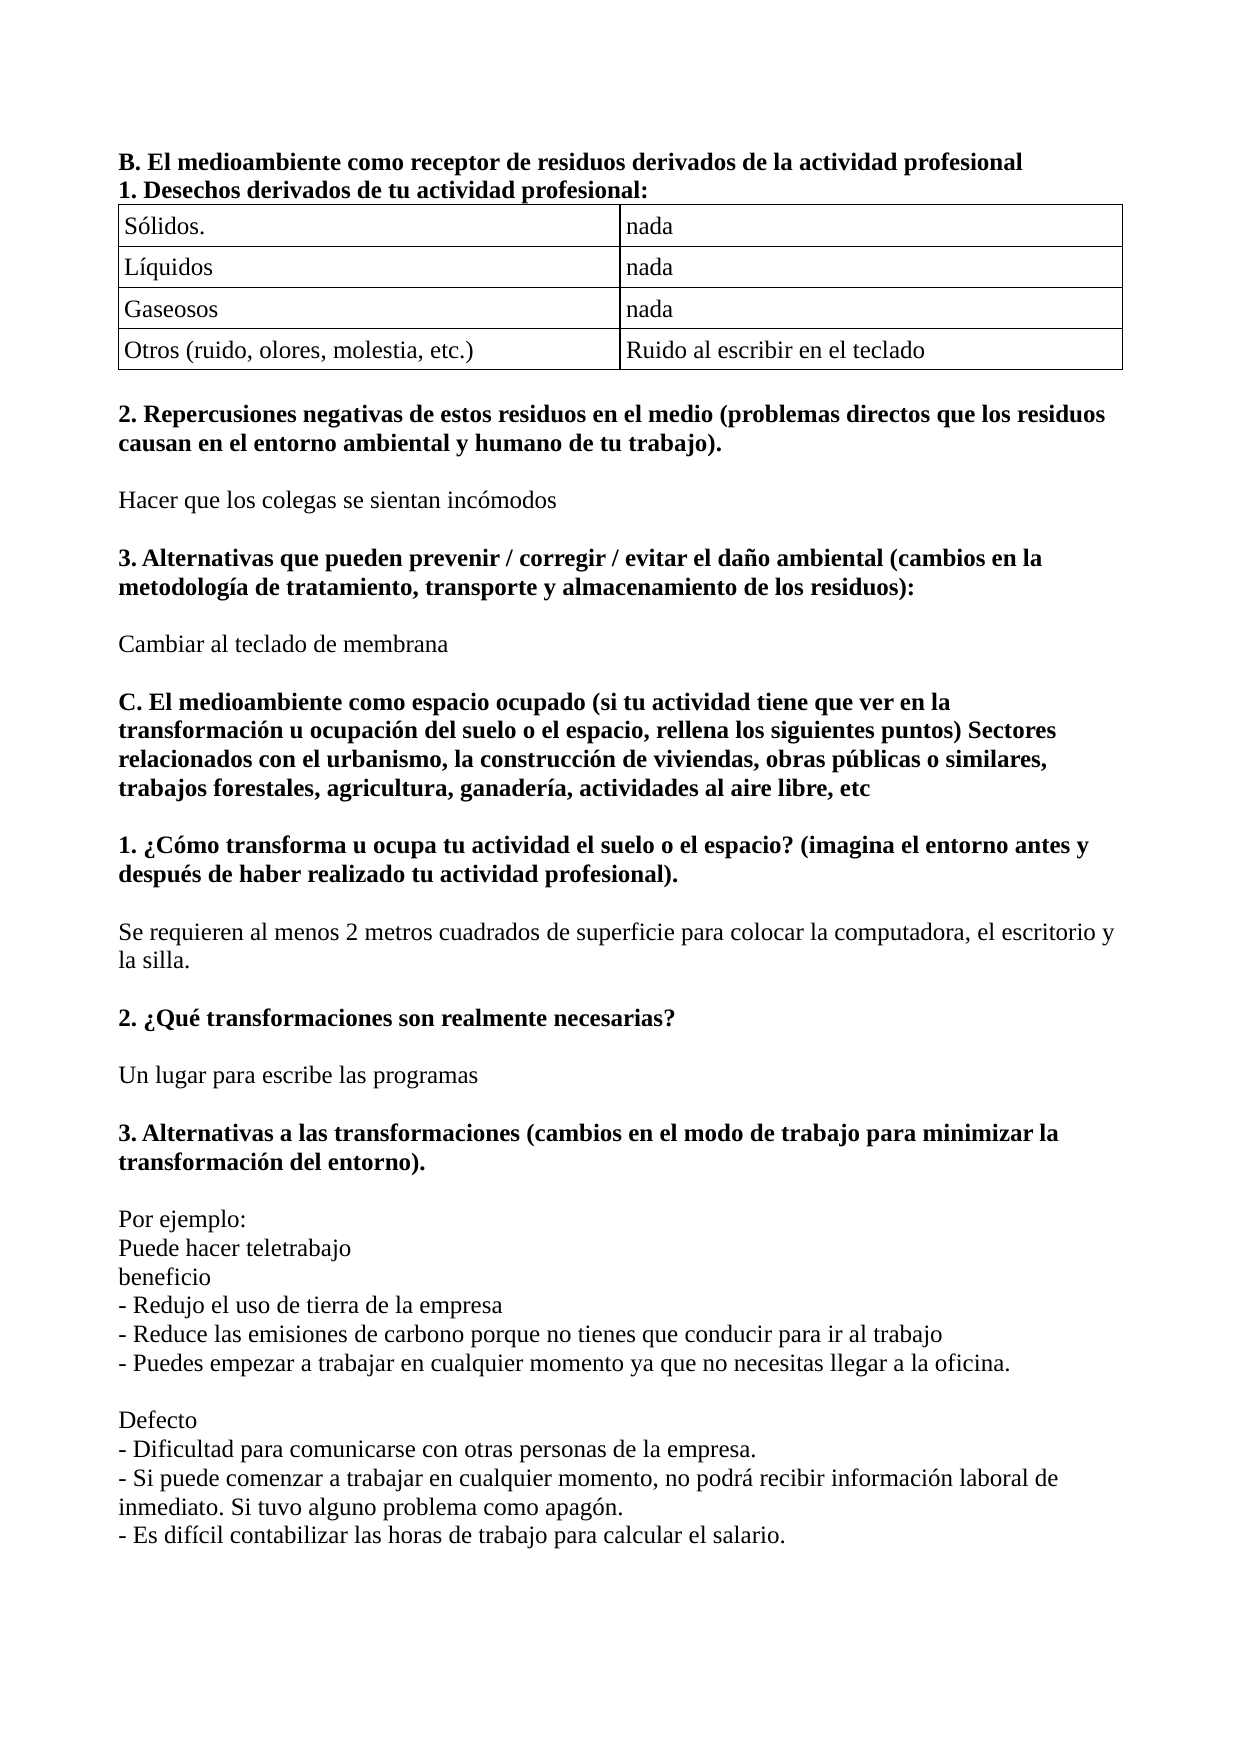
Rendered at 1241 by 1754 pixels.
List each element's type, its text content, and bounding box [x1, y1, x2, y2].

text - Redujo el uso de tierra de la empresa [118, 1290, 1122, 1319]
table_cell Ruido al escribir en el teclado [621, 329, 1122, 369]
text 3. Alternativas a las transformaciones (cambios en el modo de trabajo para minimizar la transformación del entorno). [118, 1118, 1122, 1175]
table_header Sólidos. [119, 205, 619, 246]
table_cell Gaseosos [119, 288, 619, 328]
table_cell Líquidos [119, 247, 619, 287]
text Defecto [118, 1405, 1122, 1434]
text C. El medioambiente como espacio ocupado (si tu actividad tiene que ver en la transformación u ocupación del suelo o el espacio, rellena los siguientes puntos) Sectores relacionados con el urbanismo, la construcción de viviendas, obras públicas o similares, trabajos forestales, agricultura, ganadería, actividades al aire libre, etc [118, 687, 1122, 802]
text Cambiar al teclado de membrana [118, 629, 1122, 658]
text Un lugar para escribe las programas [118, 1060, 1122, 1089]
text 1. ¿Cómo transforma u ocupa tu actividad el suelo o el espacio? (imagina el entorno antes y después de haber realizado tu actividad profesional). [118, 830, 1122, 888]
text Puede hacer teletrabajo [118, 1233, 1122, 1262]
table_cell nada [621, 247, 1122, 287]
text 2. Repercusiones negativas de estos residuos en el medio (problemas directos que los residuos causan en el entorno ambiental y humano de tu trabajo). [118, 399, 1122, 457]
text 1. Desechos derivados de tu actividad profesional: [118, 176, 1122, 204]
text 2. ¿Qué transformaciones son realmente necesarias? [118, 1003, 1122, 1032]
text - Puedes empezar a trabajar en cualquier momento ya que no necesitas llegar a la oficina. [118, 1348, 1122, 1377]
text - Reduce las emisiones de carbono porque no tienes que conducir para ir al trabajo [118, 1319, 1122, 1348]
text - Es difícil contabilizar las horas de trabajo para calcular el salario. [118, 1520, 1122, 1549]
text Se requieren al menos 2 metros cuadrados de superficie para colocar la computadora, el escritorio y la silla. [118, 917, 1122, 974]
table_cell Otros (ruido, olores, molestia, etc.) [119, 329, 619, 369]
text Por ejemplo: [118, 1204, 1122, 1233]
text - Dificultad para comunicarse con otras personas de la empresa. [118, 1434, 1122, 1463]
text - Si puede comenzar a trabajar en cualquier momento, no podrá recibir información laboral de inmediato. Si tuvo alguno problema como apagón. [118, 1463, 1122, 1520]
text beneficio [118, 1262, 1122, 1290]
table_cell nada [621, 288, 1122, 328]
text Hacer que los colegas se sientan incómodos [118, 485, 1122, 514]
table_header nada [621, 205, 1122, 246]
text 3. Alternativas que pueden prevenir / corregir / evitar el daño ambiental (cambios en la metodología de tratamiento, transporte y almacenamiento de los residuos): [118, 543, 1122, 600]
text B. El medioambiente como receptor de residuos derivados de la actividad profesional [118, 147, 1122, 176]
